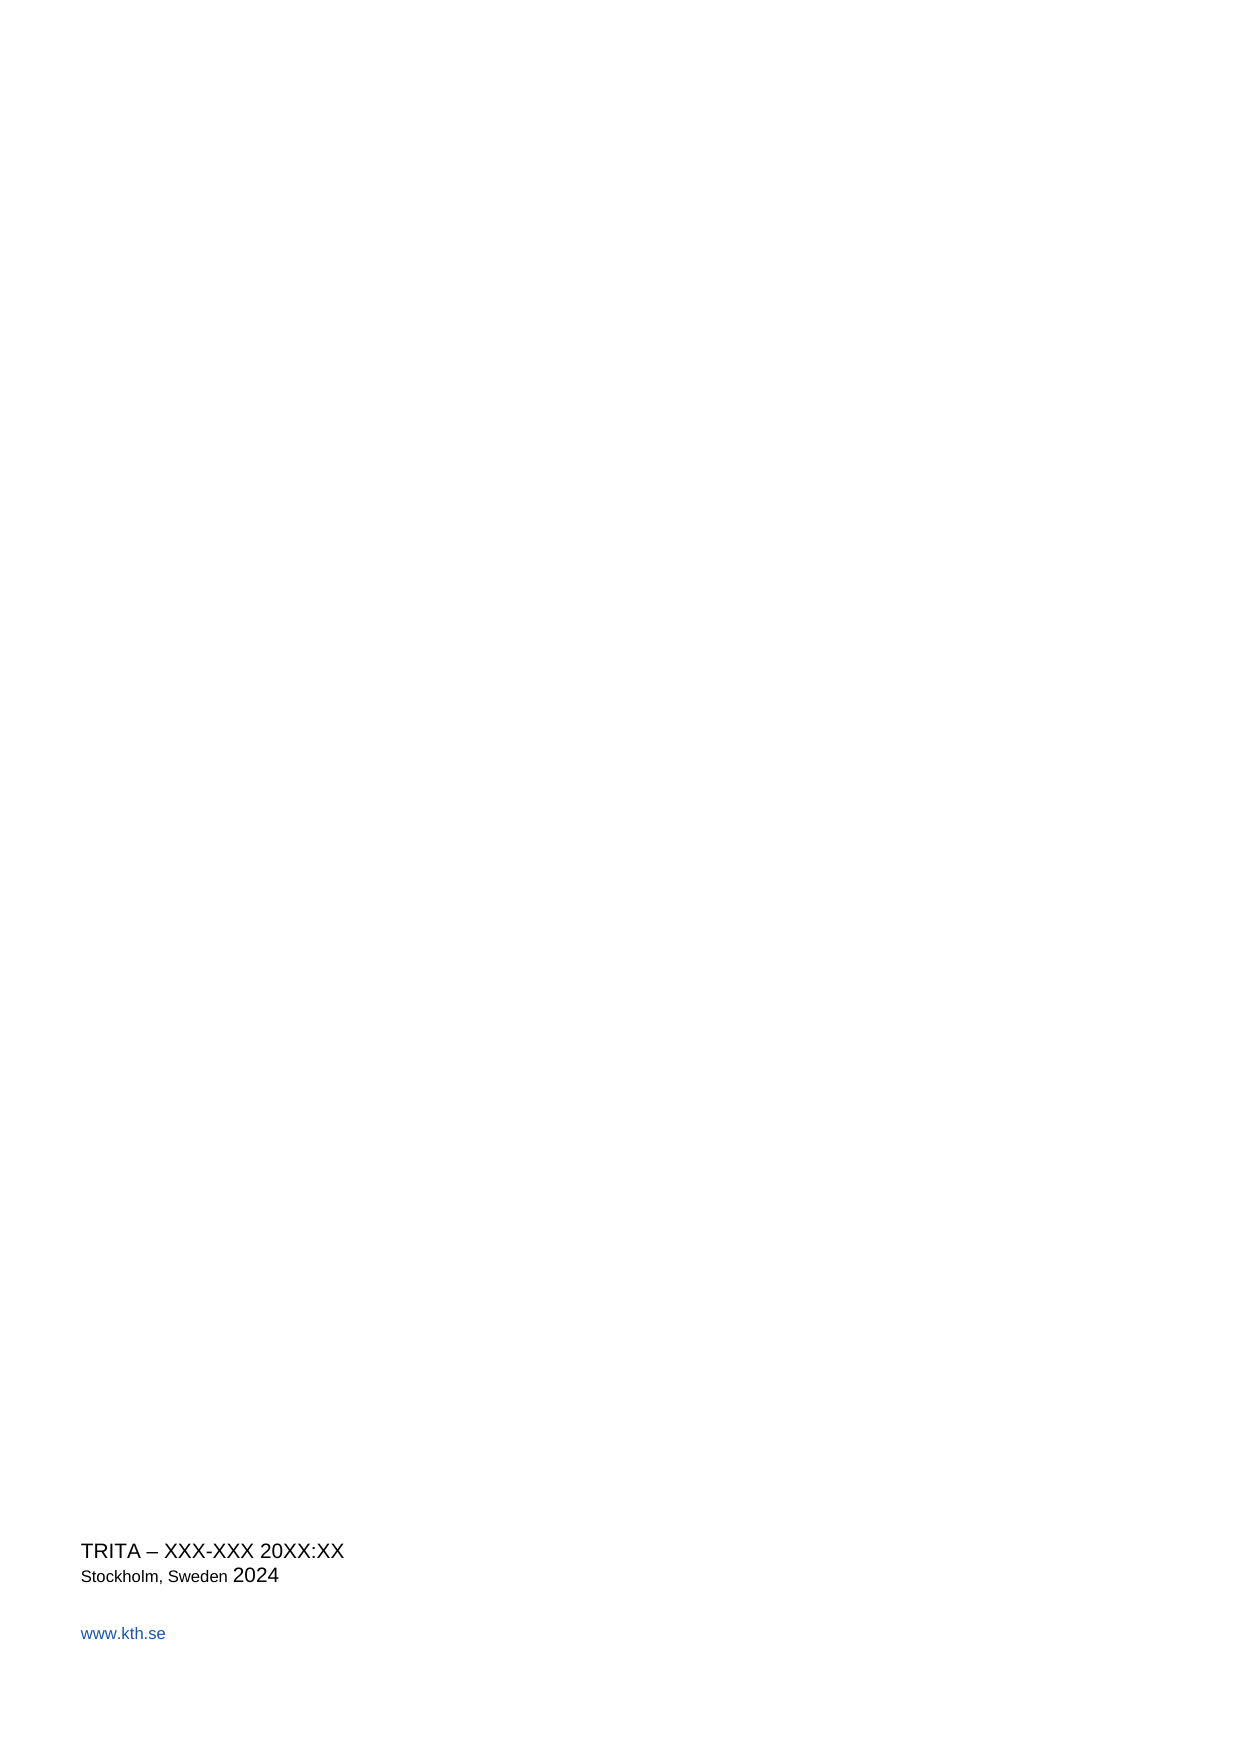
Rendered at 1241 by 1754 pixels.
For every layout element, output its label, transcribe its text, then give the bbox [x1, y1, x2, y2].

text Stockholm, Sweden 2024 [81, 1563, 811, 1587]
text TRITA – XXX-XXX 20XX:XX [81, 1539, 811, 1563]
text www.kth.se [81, 1624, 811, 1643]
